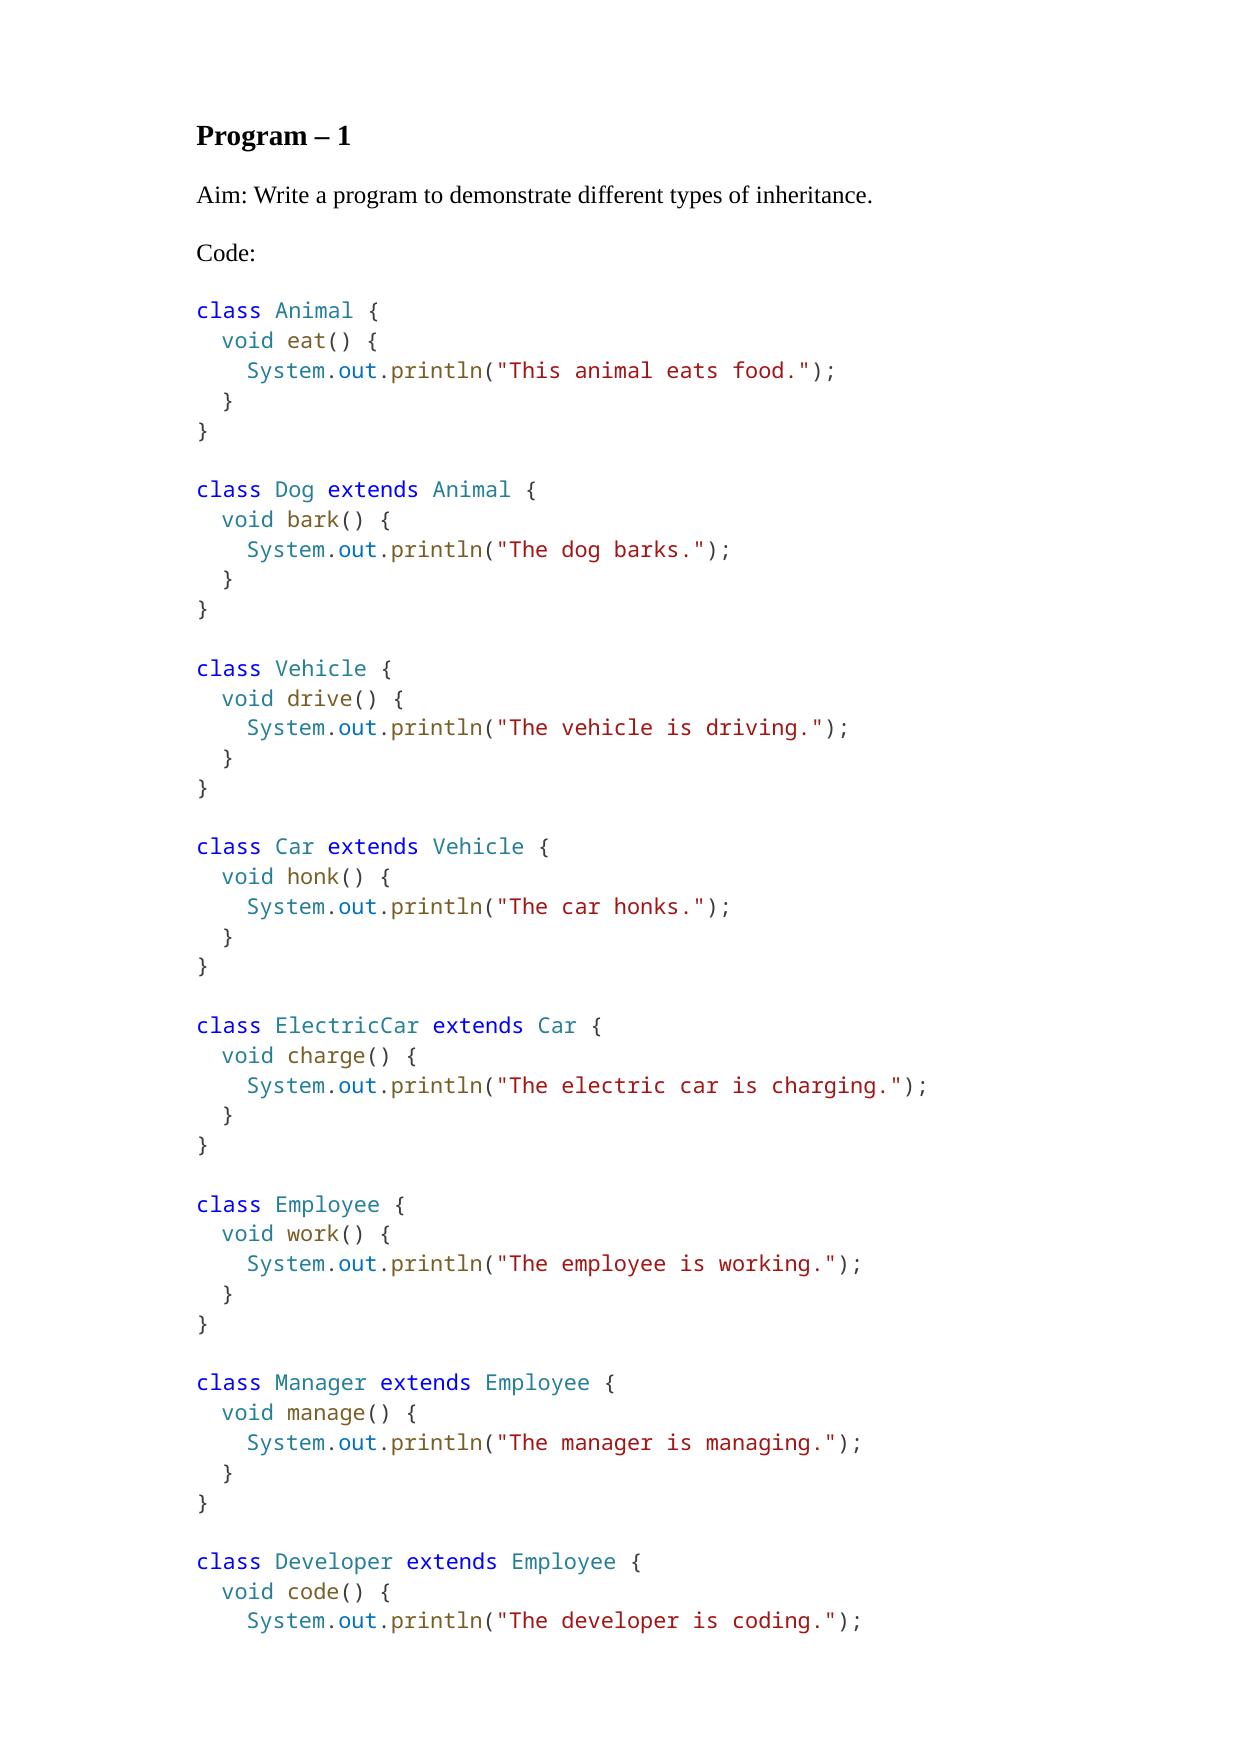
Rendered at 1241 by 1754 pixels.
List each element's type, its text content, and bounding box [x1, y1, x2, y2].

text class ElectricCar extends Car { [196, 1010, 1122, 1040]
text } [196, 1099, 1122, 1129]
text } [196, 1486, 1122, 1516]
text class Employee { [196, 1189, 1122, 1218]
text class Vehicle { [196, 653, 1122, 682]
text Code: [196, 238, 1122, 267]
text class Manager extends Employee { [196, 1367, 1122, 1397]
text } [196, 742, 1122, 772]
text } [196, 385, 1122, 414]
text class Dog extends Animal { [196, 474, 1122, 504]
text void honk() { [196, 861, 1122, 891]
text } [196, 921, 1122, 951]
text System.out.println("The dog barks."); [196, 534, 1122, 563]
text } [196, 772, 1122, 802]
text System.out.println("The car honks."); [196, 891, 1122, 921]
text class Car extends Vehicle { [196, 831, 1122, 861]
text Program – 1 [196, 118, 1122, 152]
text void code() { [196, 1576, 1122, 1606]
text } [196, 1129, 1122, 1159]
text } [196, 1457, 1122, 1486]
text System.out.println("The electric car is charging."); [196, 1069, 1122, 1099]
text System.out.println("The employee is working."); [196, 1248, 1122, 1278]
text } [196, 593, 1122, 623]
text } [196, 1278, 1122, 1308]
text Aim: Write a program to demonstrate different types of inheritance. [196, 180, 1122, 209]
text void charge() { [196, 1040, 1122, 1069]
text System.out.println("The vehicle is driving."); [196, 712, 1122, 742]
text void bark() { [196, 504, 1122, 534]
text System.out.println("This animal eats food."); [196, 355, 1122, 385]
text class Animal { [196, 267, 1122, 325]
text System.out.println("The developer is coding."); [196, 1606, 1122, 1635]
text void work() { [196, 1218, 1122, 1248]
text } [196, 563, 1122, 593]
text } [196, 1308, 1122, 1338]
text System.out.println("The manager is managing."); [196, 1427, 1122, 1457]
text } [196, 951, 1122, 980]
text void eat() { [196, 325, 1122, 355]
text } [196, 414, 1122, 444]
text class Developer extends Employee { [196, 1546, 1122, 1576]
text void manage() { [196, 1397, 1122, 1427]
text void drive() { [196, 682, 1122, 712]
